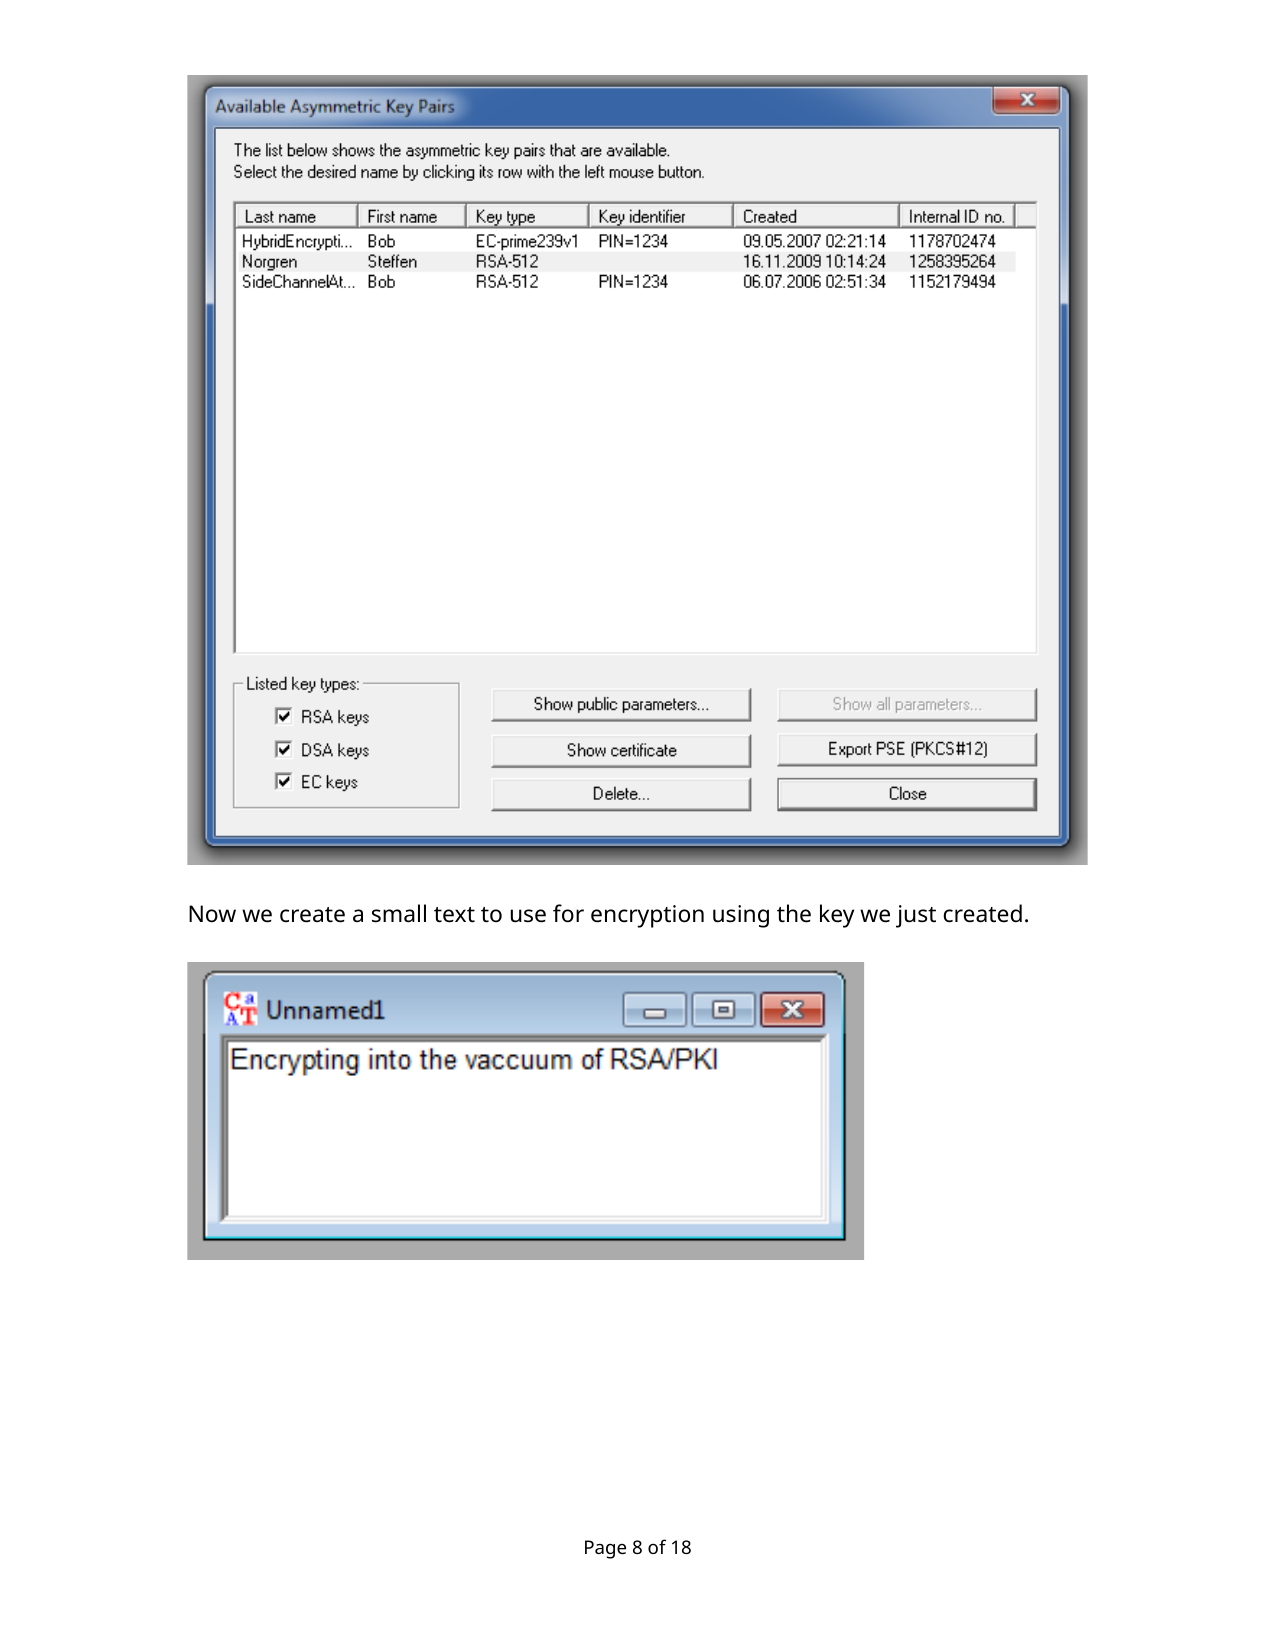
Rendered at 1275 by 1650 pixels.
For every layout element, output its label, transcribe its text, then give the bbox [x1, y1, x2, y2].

picture [187, 962, 865, 1260]
text Now we create a small text to use for encryption using the key we just created. [187, 897, 1087, 929]
picture [187, 75, 1088, 865]
